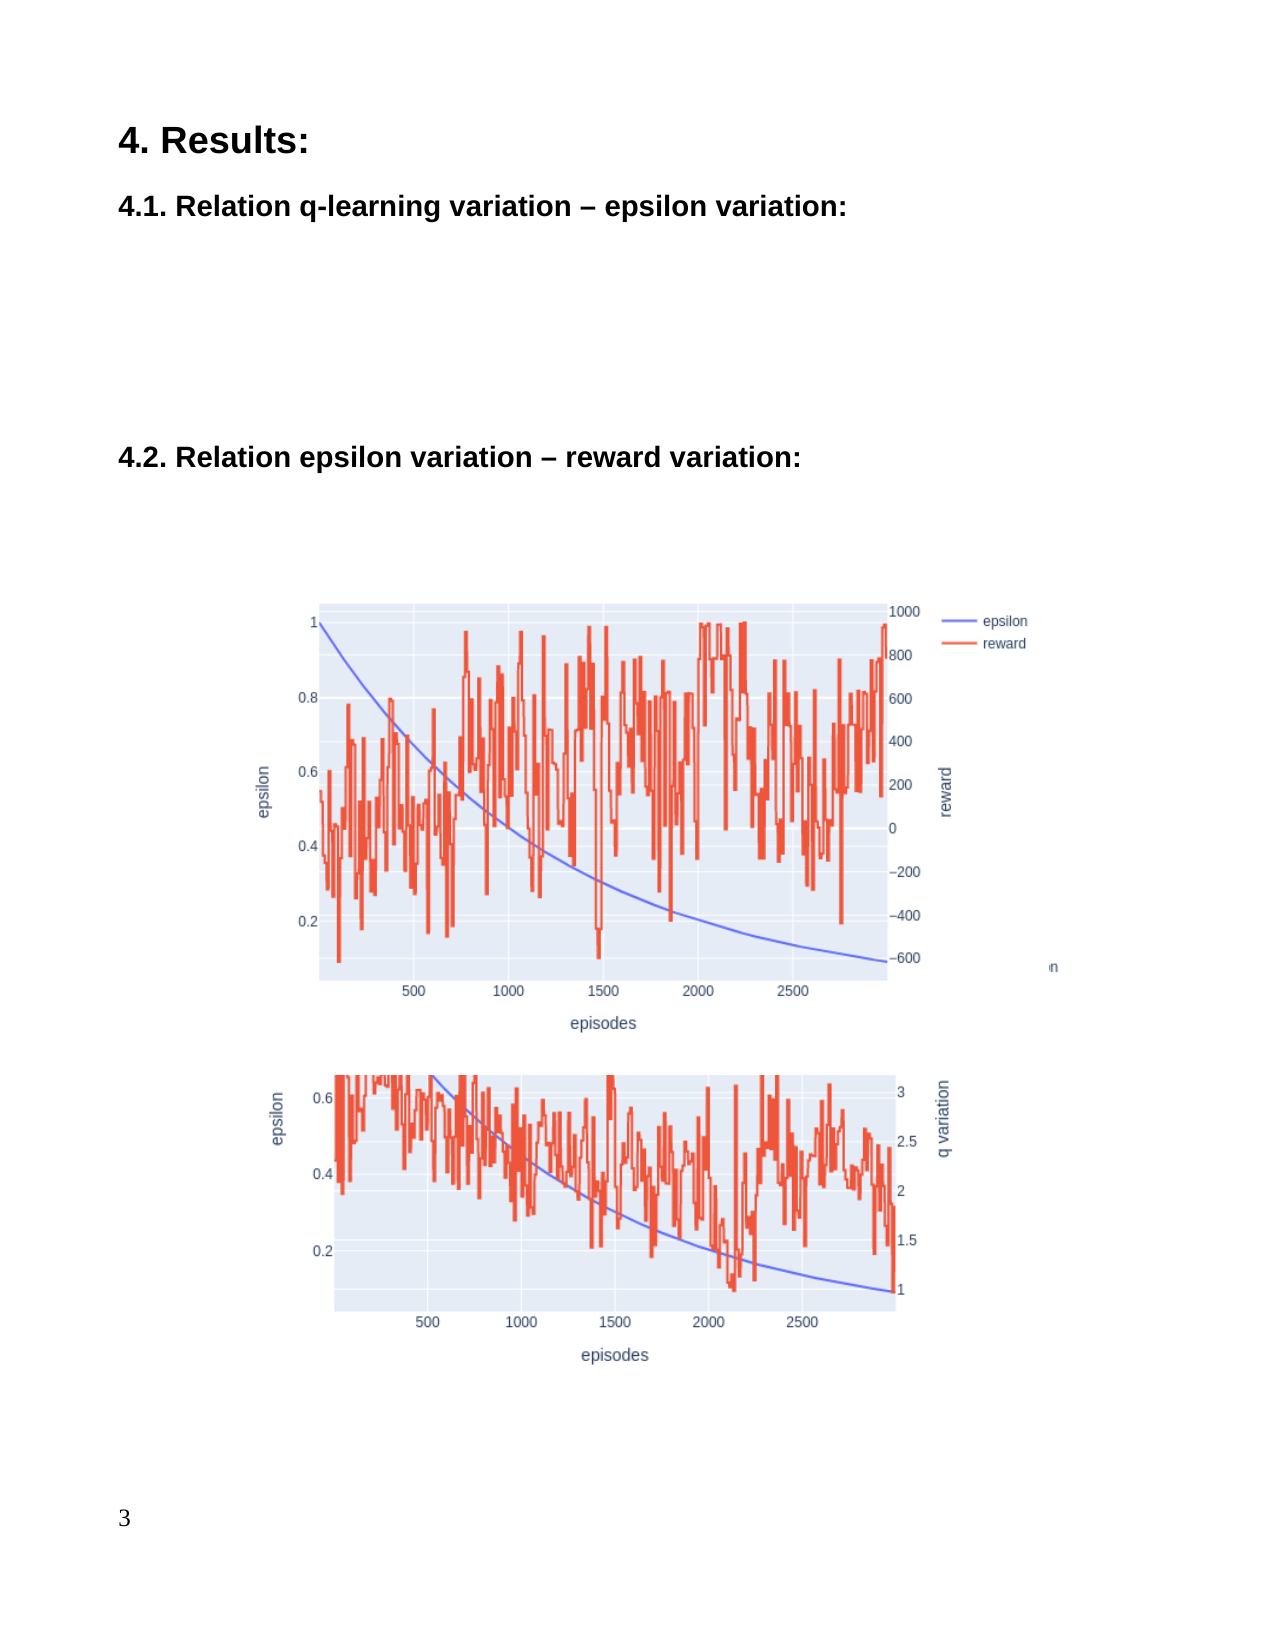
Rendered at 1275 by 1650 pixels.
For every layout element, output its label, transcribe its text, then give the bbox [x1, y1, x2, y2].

subtitle 4.1. Relation q-learning variation – epsilon variation: [118, 189, 1157, 223]
subtitle 4. Results: [118, 118, 1157, 162]
subtitle 4.2. Relation epsilon variation – reward variation: [118, 440, 1157, 474]
picture [226, 486, 1080, 1408]
